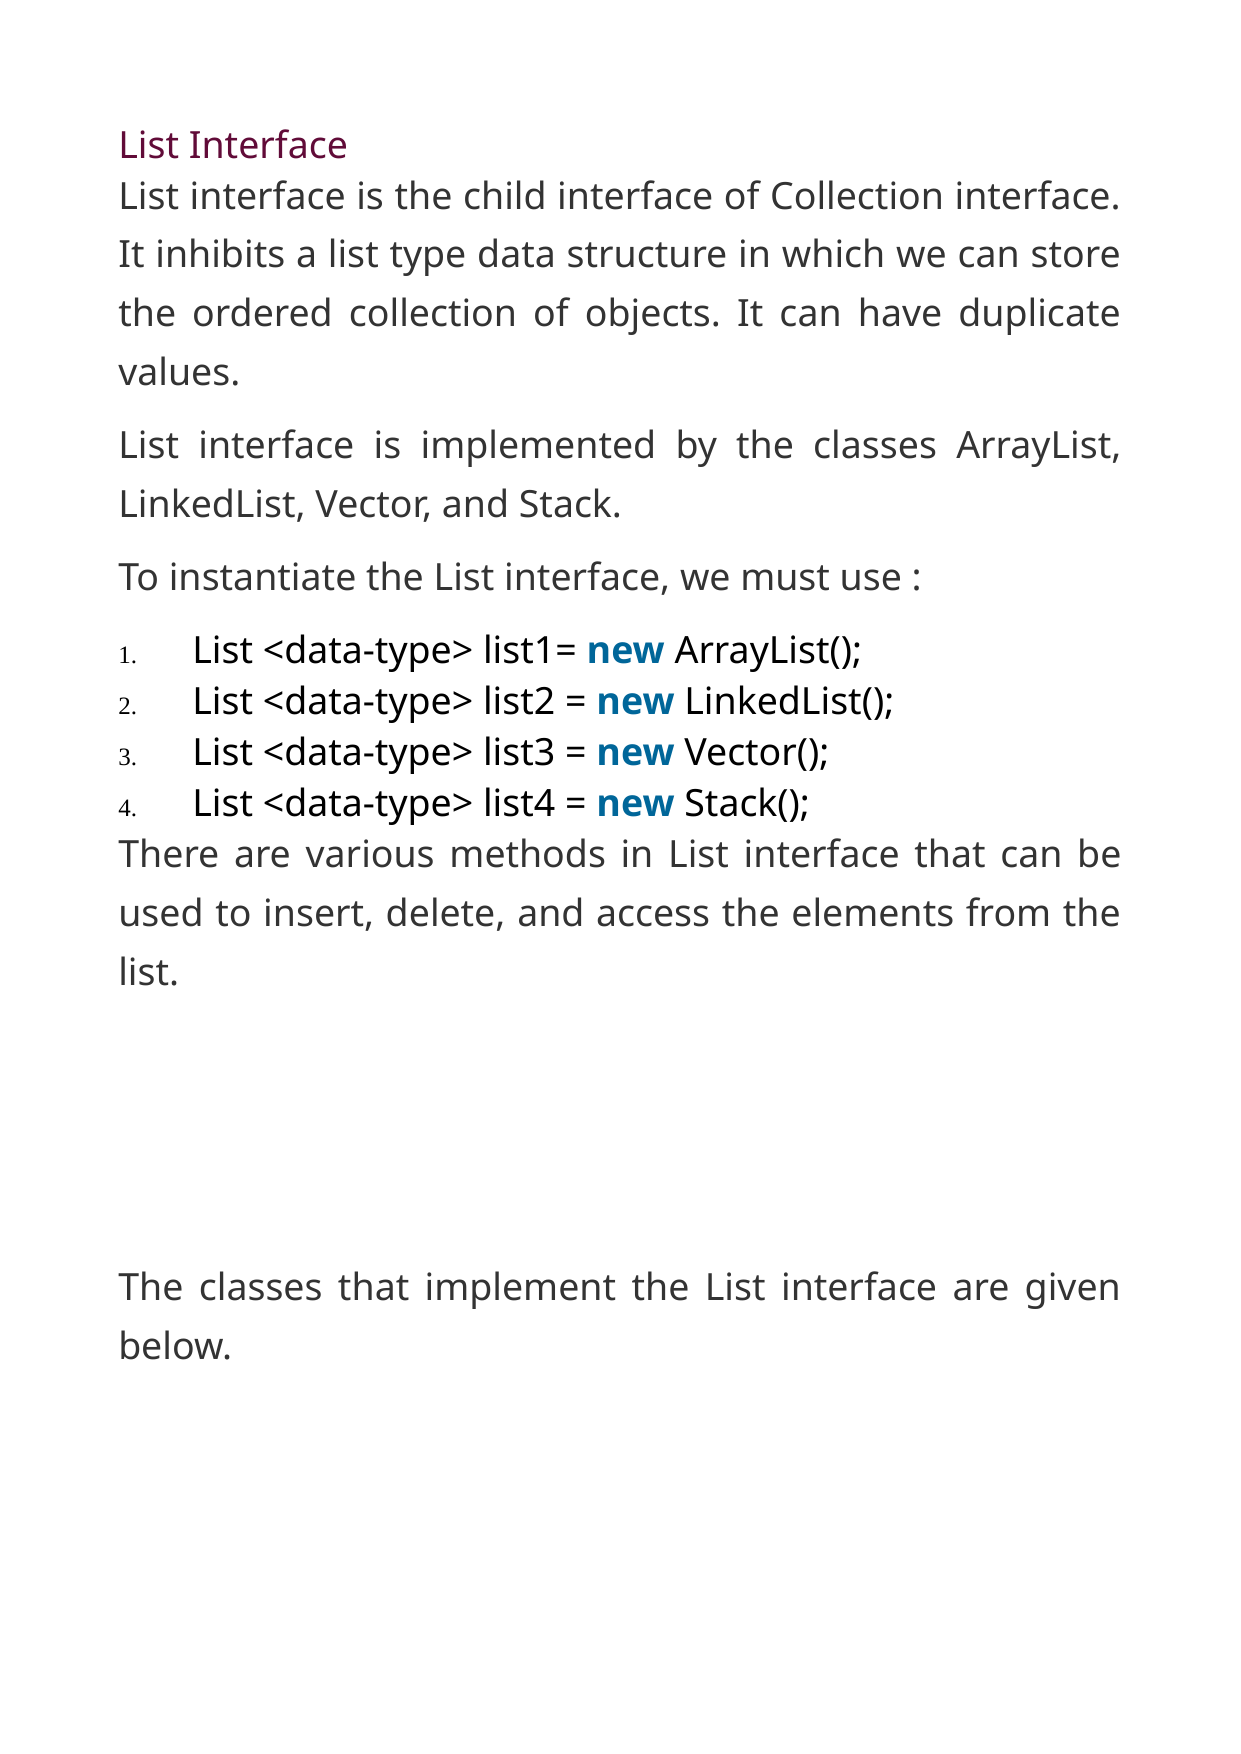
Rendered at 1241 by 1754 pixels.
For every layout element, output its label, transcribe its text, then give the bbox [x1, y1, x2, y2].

text There are various methods in List interface that can be used to insert, delete, and access the elements from the list. [118, 828, 1122, 996]
list List <data-type> list1= new ArrayList(); [118, 623, 1122, 674]
text List interface is the child interface of Collection interface. It inhibits a list type data structure in which we can store the ordered collection of objects. It can have duplicate values. [118, 169, 1122, 396]
text To instantiate the List interface, we must use : [118, 550, 1122, 601]
text List interface is implemented by the classes ArrayList, LinkedList, Vector, and Stack. [118, 418, 1122, 528]
subtitle List Interface [118, 118, 1122, 169]
list List <data-type> list2 = new LinkedList(); [118, 674, 1122, 726]
text The classes that implement the List interface are given below. [118, 1261, 1122, 1370]
list List <data-type> list3 = new Vector(); [118, 726, 1122, 777]
list List <data-type> list4 = new Stack(); [118, 777, 1122, 828]
